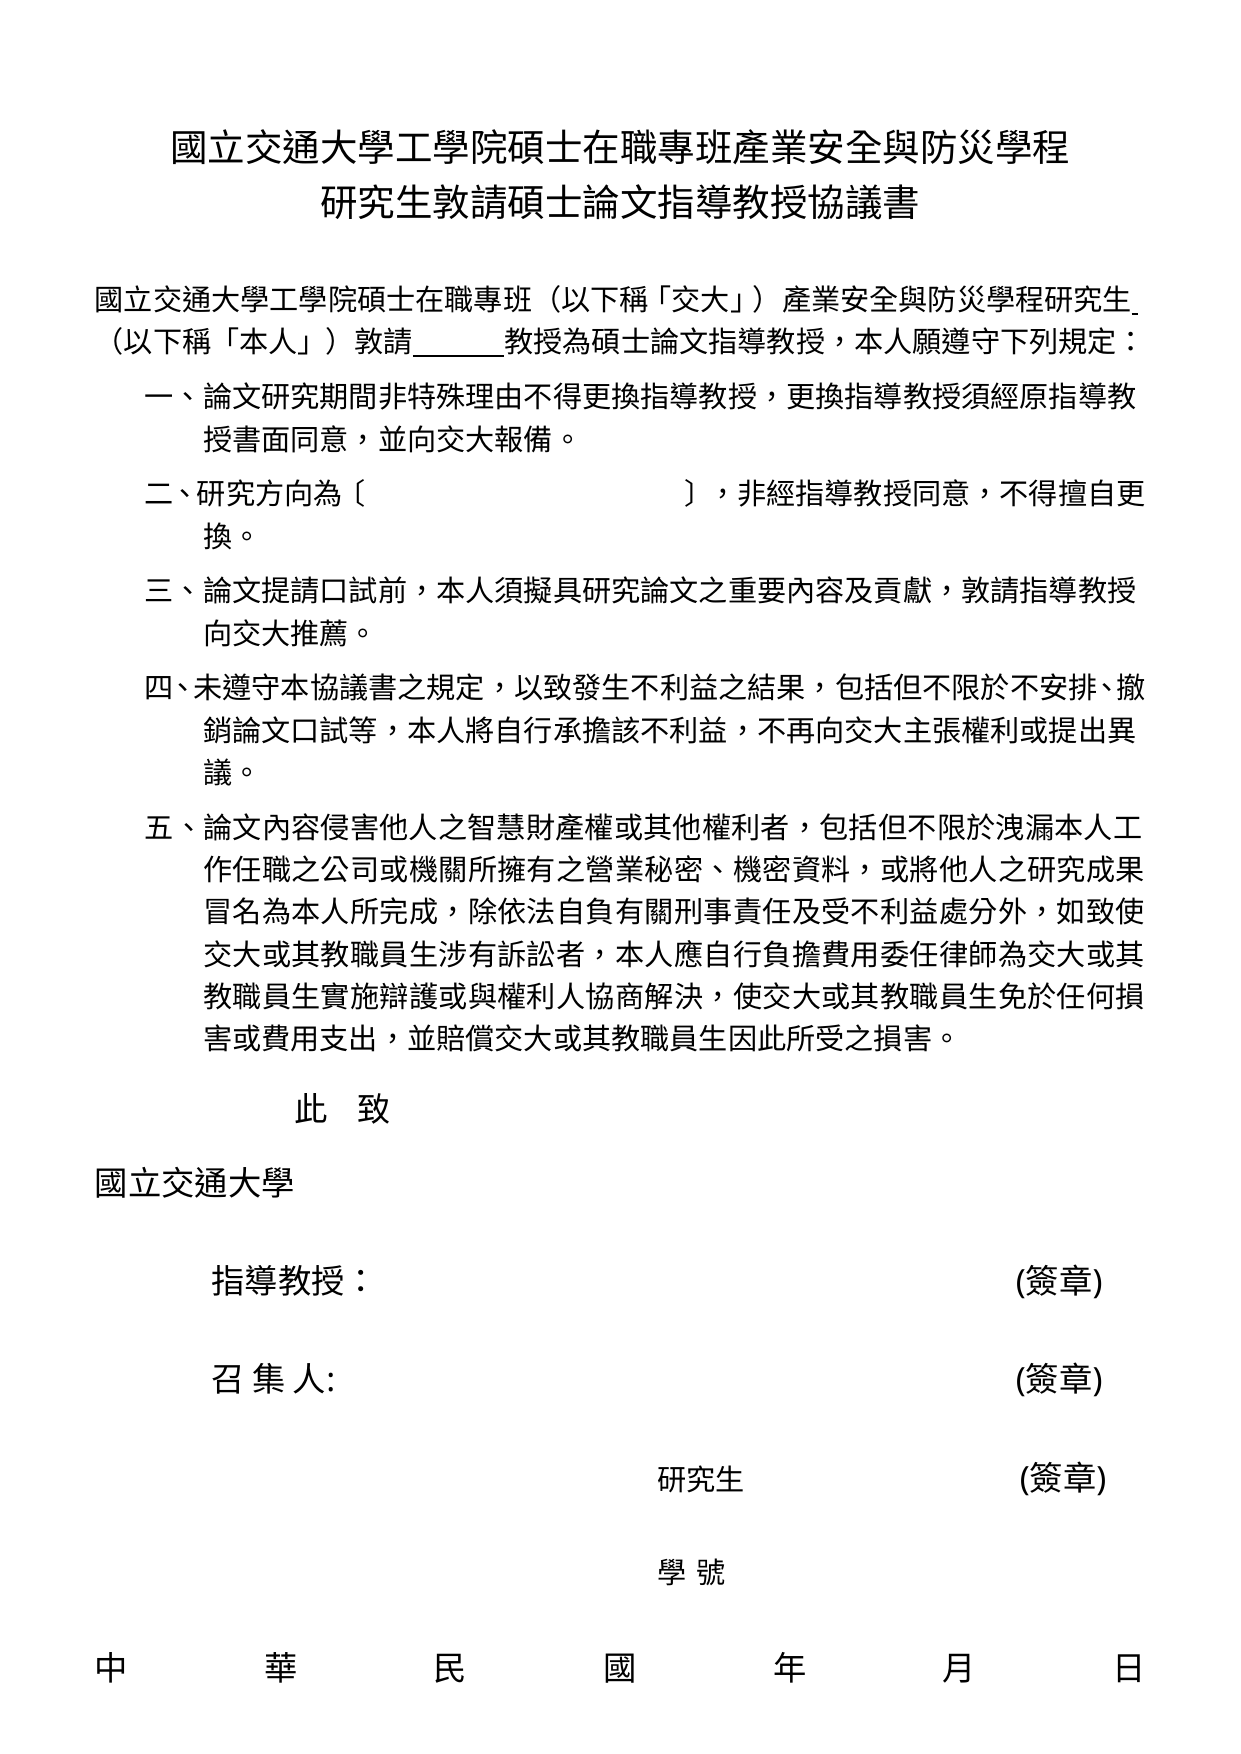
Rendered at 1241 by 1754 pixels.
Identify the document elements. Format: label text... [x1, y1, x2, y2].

text 學號 [94, 1550, 1146, 1592]
text 一、論文研究期間非特殊理由不得更換指導教授，更換指導教授須經原指導教授書面同意，並向交大報備。 [144, 374, 1146, 458]
text 國立交通大學工學院碩士在職專班（以下稱「交大」）產業安全與防災學程研究生 （以下稱「本人」）敦請 教授為碩士論文指導教授，本人願遵守下列規定： [94, 277, 1146, 361]
text 此 致 [94, 1083, 1146, 1131]
text 四、未遵守本協議書之規定，以致發生不利益之結果，包括但不限於不安排、撤銷論文口試等，本人將自行承擔該不利益，不再向交大主張權利或提出異議。 [144, 665, 1146, 792]
text 二、研究方向為〔 〕，非經指導教授同意，不得擅自更換。 [144, 471, 1146, 555]
text 國立交通大學 [94, 1156, 1146, 1204]
text 五、論文內容侵害他人之智慧財產權或其他權利者，包括但不限於洩漏本人工作任職之公司或機關所擁有之營業秘密、機密資料，或將他人之研究成果冒名為本人所完成，除依法自負有關刑事責任及受不利益處分外，如致使交大或其教職員生涉有訴訟者，本人應自行負擔費用委任律師為交大或其教職員生實施辯護或與權利人協商解決，使交大或其教職員生免於任何損害或費用支出，並賠償交大或其教職員生因此所受之損害。 [144, 804, 1146, 1058]
text 研究生敦請碩士論文指導教授協議書 [94, 172, 1146, 227]
text 國立交通大學工學院碩士在職專班產業安全與防災學程 [94, 118, 1146, 172]
text 指導教授： (簽章) [94, 1254, 1146, 1303]
text 三、論文提請口試前，本人須擬具研究論文之重要內容及貢獻，敦請指導教授向交大推薦。 [144, 568, 1146, 652]
text 召 集 人: (簽章) [94, 1353, 1146, 1401]
text 研究生 (簽章) [94, 1451, 1146, 1500]
text 中華民國年月日 [94, 1642, 1146, 1690]
